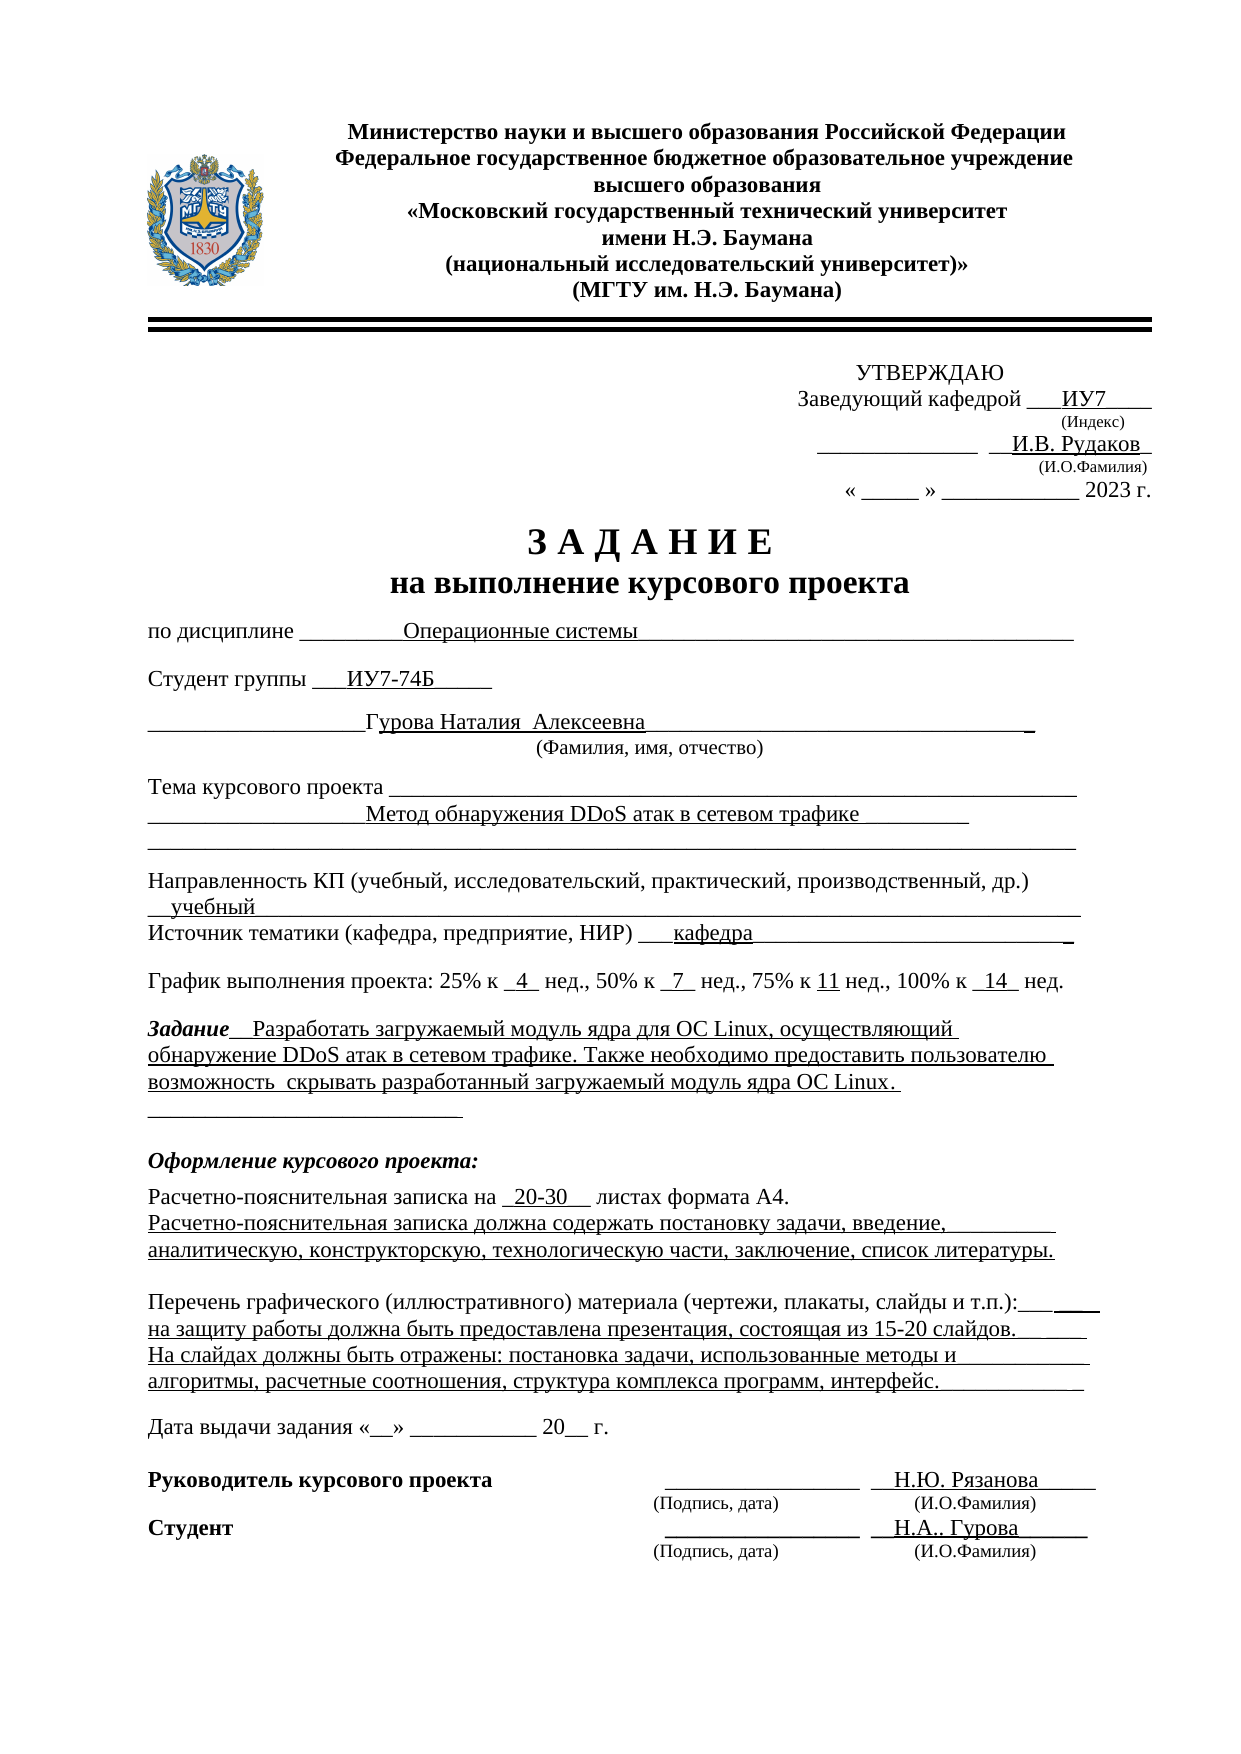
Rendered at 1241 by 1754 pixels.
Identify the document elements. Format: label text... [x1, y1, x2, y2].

text ___________________Метод обнаружения DDoS атак в сетевом трафике _________ [148, 799, 1152, 826]
text На слайдах должны быть отражены: постановка задачи, использованные методы и___________ [148, 1341, 1152, 1367]
text ______________ __И.В. Рудаков_ [148, 431, 1152, 457]
text График выполнения проекта: 25% к _4_ нед., 50% к _7_ нед., 75% к 11 нед., 100% к _14_ нед. [148, 967, 1152, 994]
text Расчетно-пояснительная записка на _20-30__ листах формата А4. [148, 1183, 1152, 1209]
text Источник тематики (кафедра, предприятие, НИР) ___кафедра____________________________ [148, 919, 1152, 946]
table_header Министерство науки и высшего образования Российской Федерации Федеральное государственное бюджетное образовательное учреждение высшего образования «Московский государственный технический университет имени Н.Э. Баумана (национальный исследовательский университет)» (МГТУ им. Н.Э. Баумана) [281, 118, 1133, 303]
text по дисциплине _________Операционные системы______________________________________ [148, 617, 1152, 644]
text УТВЕРЖДАЮ [148, 359, 1004, 385]
text Заведующий кафедрой ___ИУ7____ [148, 385, 1152, 411]
picture [147, 154, 264, 287]
text (И.О.Фамилия) [960, 457, 1152, 476]
text (Фамилия, имя, отчество) [148, 735, 1152, 759]
text Студент группы ___ИУ7-74Б_____ [148, 665, 1152, 692]
text обнаружение DDoS атак в сетевом трафике. Также необходимо предоставить пользователю возможность скрывать разработанный загружаемый модуль ядра ОС Linux. ___________________________ [148, 1042, 1152, 1121]
text аналитическую, конструкторскую, технологическую части, заключение, список литературы. [148, 1236, 1152, 1262]
text (Подпись, дата) (И.О.Фамилия) [148, 1540, 1093, 1561]
text ЗАДАНИЕ [148, 519, 1152, 562]
text « _____ » ____________ 2023 г. [148, 476, 1152, 502]
text Направленность КП (учебный, исследовательский, практический, производственный, др.) [148, 867, 1152, 893]
text Оформление курсового проекта: [148, 1147, 1152, 1173]
text (Подпись, дата) (И.О.Фамилия) [148, 1492, 1093, 1513]
text на выполнение курсового проекта [148, 562, 1152, 601]
text __учебный________________________________________________________________________ [148, 893, 1152, 919]
text Дата выдачи задания «__» ___________ 20__ г. [148, 1413, 1152, 1439]
text Руководитель курсового проекта _________________ __Н.Ю. Рязанова_____ [148, 1466, 1152, 1492]
text Расчетно-пояснительная записка должна содержать постановку задачи, введение,_________ [148, 1209, 1152, 1236]
text Задание__Разработать загружаемый модуль ядра для ОС Linux, осуществляющий [148, 1015, 1152, 1042]
text Студент _________________ __Н.А.. Гурова______ [148, 1513, 1152, 1540]
text на защиту работы должна быть предоставлена презентация, состоящая из 15-20 слайдов.__ ___ [148, 1315, 1152, 1341]
text (Индекс) [960, 411, 1152, 431]
text ___________________Гурова Наталия Алексеевна__________________________________ [148, 708, 1152, 735]
text алгоритмы, расчетные соотношения, структура комплекса программ, интерфейс.___________ _ [148, 1367, 1152, 1394]
table_header [136, 118, 281, 303]
text Тема курсового проекта ____________________________________________________________ [148, 773, 1152, 799]
text _________________________________________________________________________________ [148, 826, 1152, 852]
text Перечень графического (иллюстративного) материала (чертежи, плакаты, слайды и т.п.):___ __ [148, 1288, 1152, 1315]
